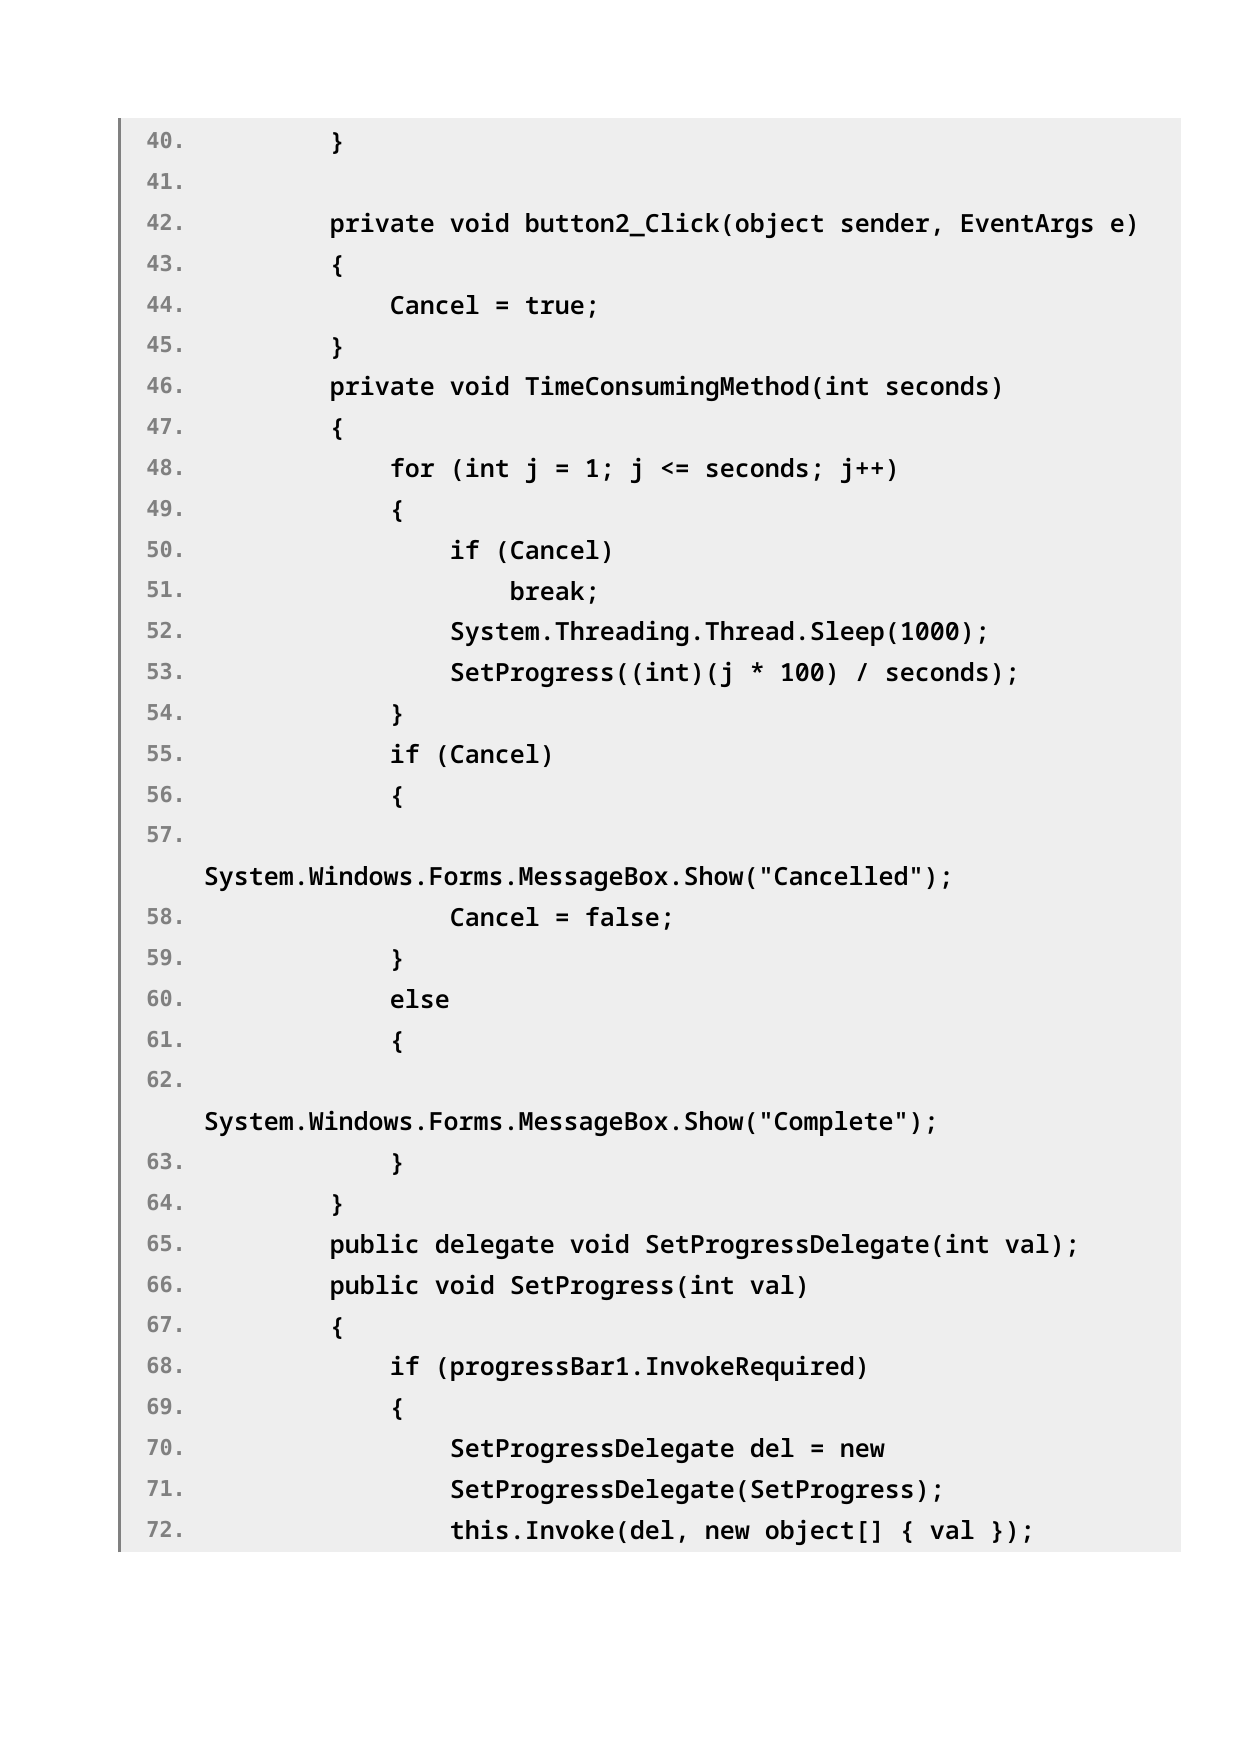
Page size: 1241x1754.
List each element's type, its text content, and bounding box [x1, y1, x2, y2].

list { [121, 1302, 1181, 1342]
list { [121, 1016, 1181, 1056]
list System.Windows.Forms.MessageBox.Show("Complete"); [121, 1057, 1181, 1138]
list Cancel = false; [121, 894, 1181, 934]
list } [121, 1139, 1181, 1179]
list if (Cancel) [121, 526, 1181, 566]
list break; [121, 567, 1181, 607]
list { [121, 404, 1181, 444]
list { [121, 486, 1181, 526]
list } [121, 935, 1181, 975]
list private void button2_Click(object sender, EventArgs e) [121, 200, 1181, 240]
list { [121, 241, 1181, 281]
list else [121, 976, 1181, 1016]
list public delegate void SetProgressDelegate(int val); [121, 1221, 1181, 1261]
list } [121, 118, 1181, 158]
list System.Threading.Thread.Sleep(1000); [121, 608, 1181, 648]
list private void TimeConsumingMethod(int seconds) [121, 363, 1181, 403]
list } [121, 1180, 1181, 1220]
list Cancel = true; [121, 281, 1181, 321]
list SetProgress((int)(j * 100) / seconds); [121, 649, 1181, 689]
list } [121, 322, 1181, 362]
list SetProgressDelegate(SetProgress); [121, 1466, 1181, 1506]
list if (Cancel) [121, 731, 1181, 771]
list this.Invoke(del, new object[] { val }); [121, 1506, 1181, 1552]
list if (progressBar1.InvokeRequired) [121, 1343, 1181, 1383]
list public void SetProgress(int val) [121, 1261, 1181, 1301]
list { [121, 1384, 1181, 1424]
list SetProgressDelegate del = new [121, 1425, 1181, 1465]
list { [121, 771, 1181, 811]
list System.Windows.Forms.MessageBox.Show("Cancelled"); [121, 812, 1181, 893]
list } [121, 690, 1181, 730]
list for (int j = 1; j <= seconds; j++) [121, 445, 1181, 485]
